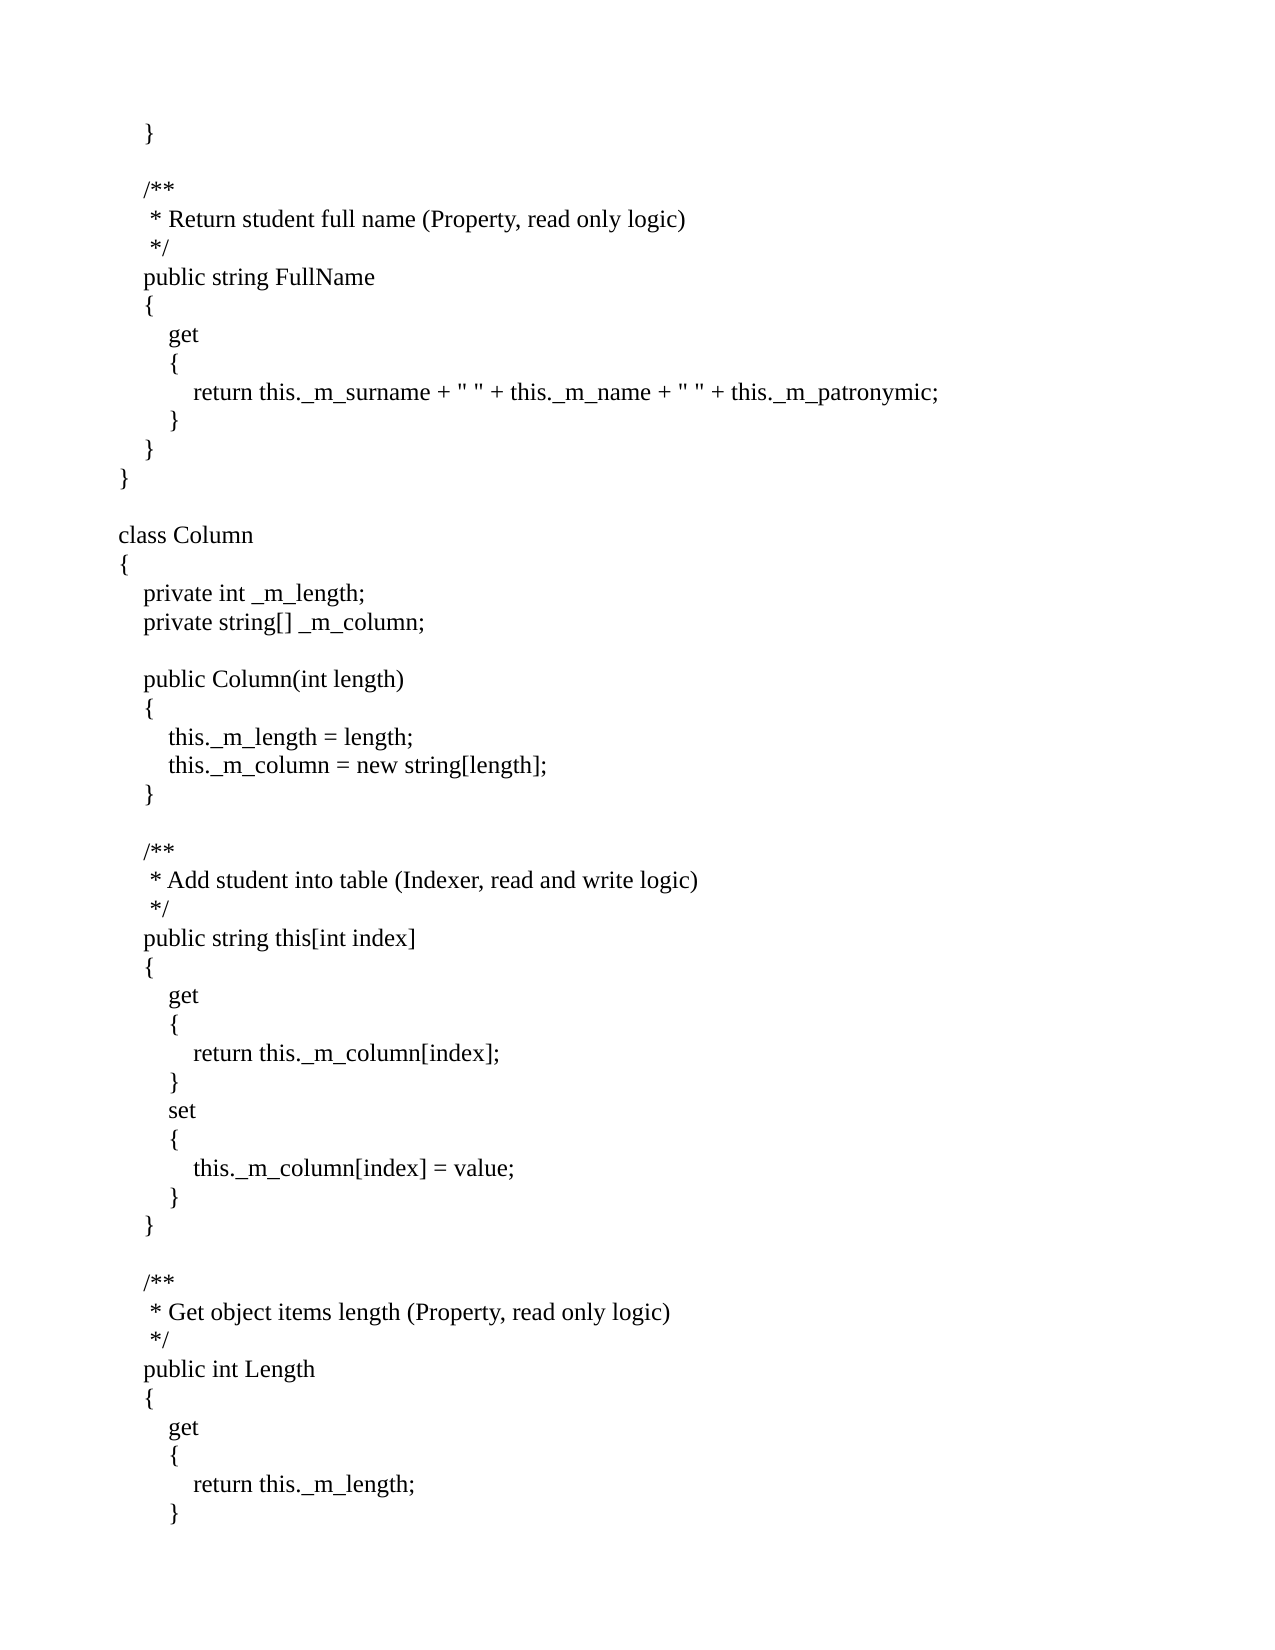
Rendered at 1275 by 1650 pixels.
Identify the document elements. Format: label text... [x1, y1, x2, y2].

text public string FullName [118, 262, 1157, 291]
text get [118, 981, 1157, 1009]
text return this._m_length; [118, 1469, 1157, 1498]
text } [118, 1067, 1157, 1096]
text } [118, 1498, 1157, 1527]
text { [118, 549, 1157, 578]
text /** [118, 1268, 1157, 1297]
text /** [118, 837, 1157, 866]
text */ [118, 1326, 1157, 1354]
text } [118, 463, 1157, 492]
text } [118, 1182, 1157, 1211]
text { [118, 1124, 1157, 1153]
text * Add student into table (Indexer, read and write logic) [118, 866, 1157, 894]
text } [118, 434, 1157, 463]
text public string this[int index] [118, 923, 1157, 952]
text * Get object items length (Property, read only logic) [118, 1297, 1157, 1326]
text class Column [118, 521, 1157, 549]
text } [118, 779, 1157, 808]
text } [118, 406, 1157, 434]
text { [118, 693, 1157, 722]
text set [118, 1096, 1157, 1124]
text public Column(int length) [118, 664, 1157, 693]
text return this._m_column[index]; [118, 1038, 1157, 1067]
text */ [118, 233, 1157, 262]
text { [118, 348, 1157, 377]
text * Return student full name (Property, read only logic) [118, 204, 1157, 233]
text private int _m_length; [118, 578, 1157, 607]
text this._m_length = length; [118, 722, 1157, 751]
text this._m_column = new string[length]; [118, 751, 1157, 779]
text get [118, 1412, 1157, 1441]
text { [118, 1383, 1157, 1412]
text } [118, 118, 1157, 147]
text { [118, 291, 1157, 319]
text public int Length [118, 1354, 1157, 1383]
text { [118, 1441, 1157, 1469]
text } [118, 1211, 1157, 1239]
text { [118, 952, 1157, 981]
text */ [118, 894, 1157, 923]
text { [118, 1009, 1157, 1038]
text get [118, 319, 1157, 348]
text return this._m_surname + " " + this._m_name + " " + this._m_patronymic; [118, 377, 1157, 406]
text private string[] _m_column; [118, 607, 1157, 636]
text this._m_column[index] = value; [118, 1153, 1157, 1182]
text /** [118, 176, 1157, 204]
